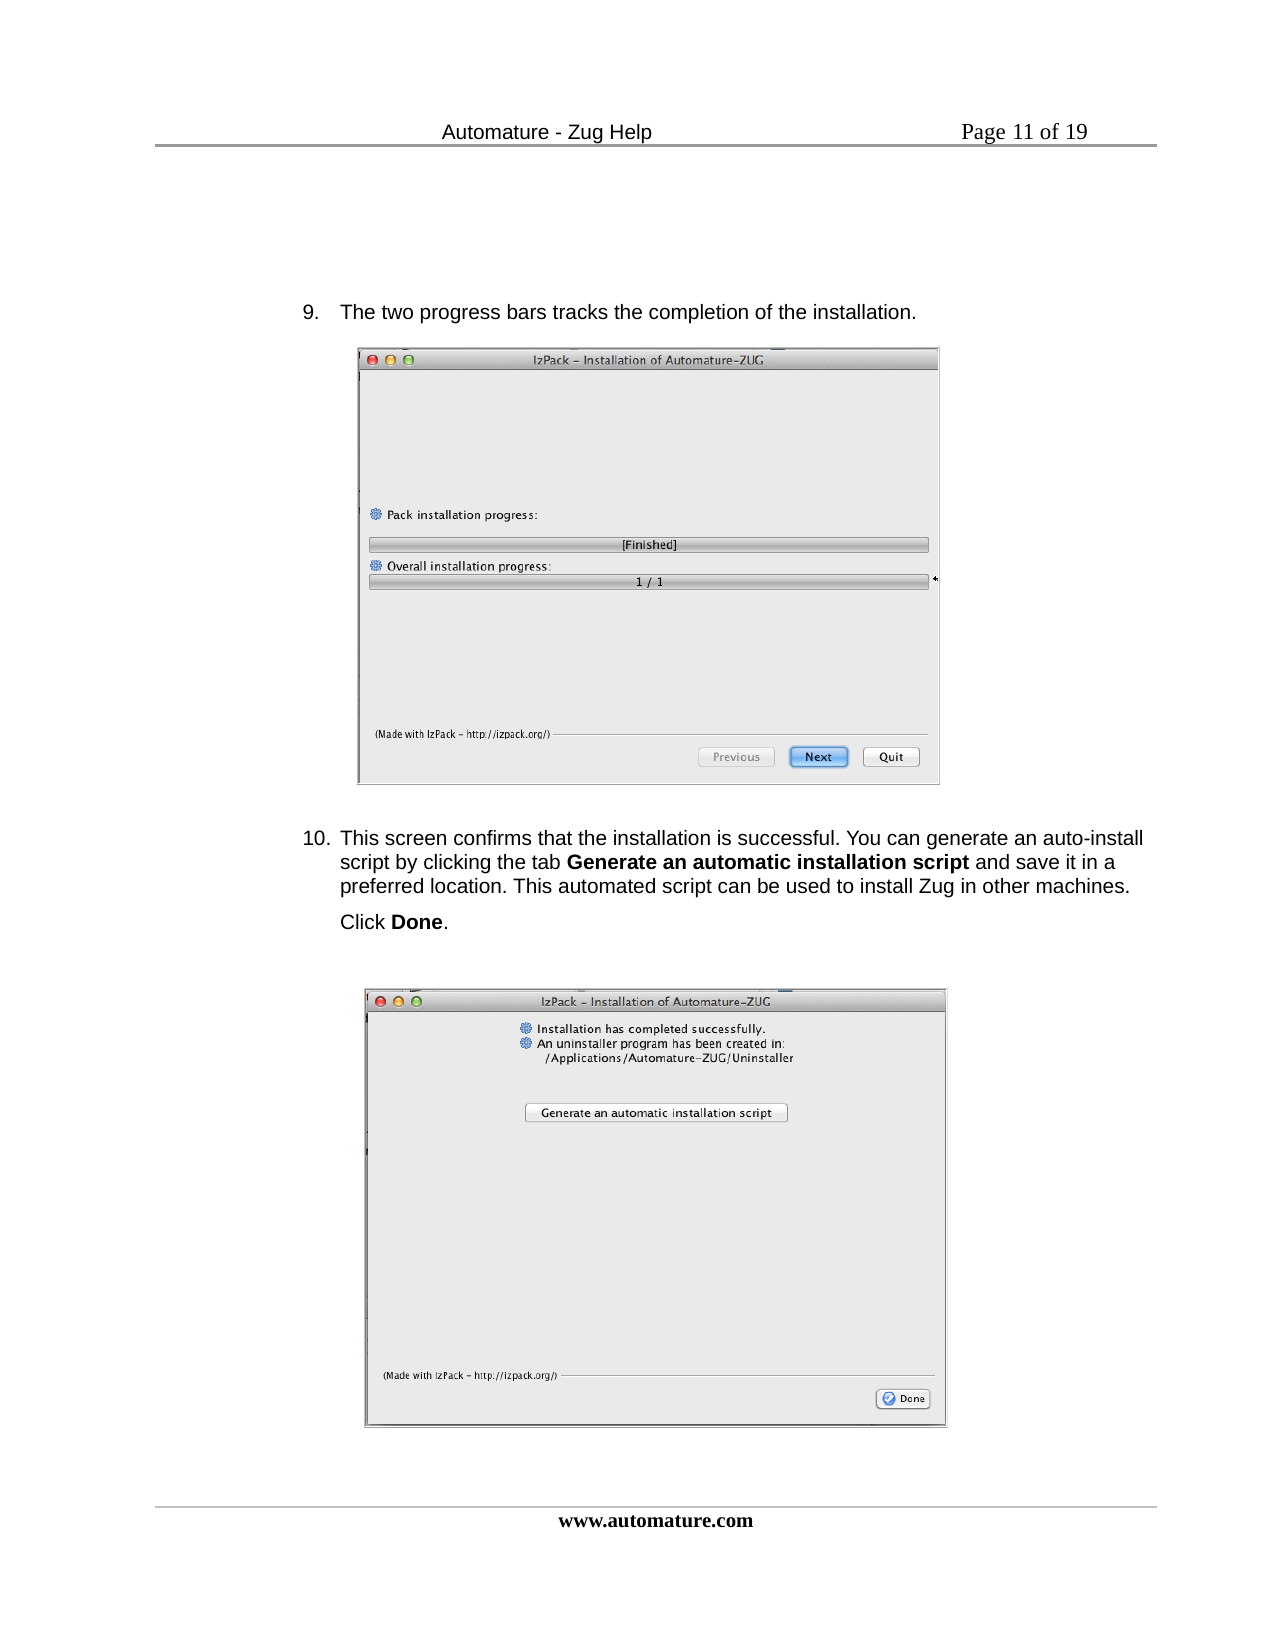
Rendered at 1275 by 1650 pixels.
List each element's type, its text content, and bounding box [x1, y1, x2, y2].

picture [363, 987, 948, 1428]
list Click Done. [302, 910, 1157, 934]
list The two progress bars tracks the completion of the installation. [302, 300, 1157, 324]
list This screen confirms that the installation is successful. You can generate an auto-install script by clicking the tab Generate an automatic installation script and save it in a preferred location. This automated script can be used to install Zug in other machines. [302, 826, 1157, 898]
picture [356, 346, 940, 785]
